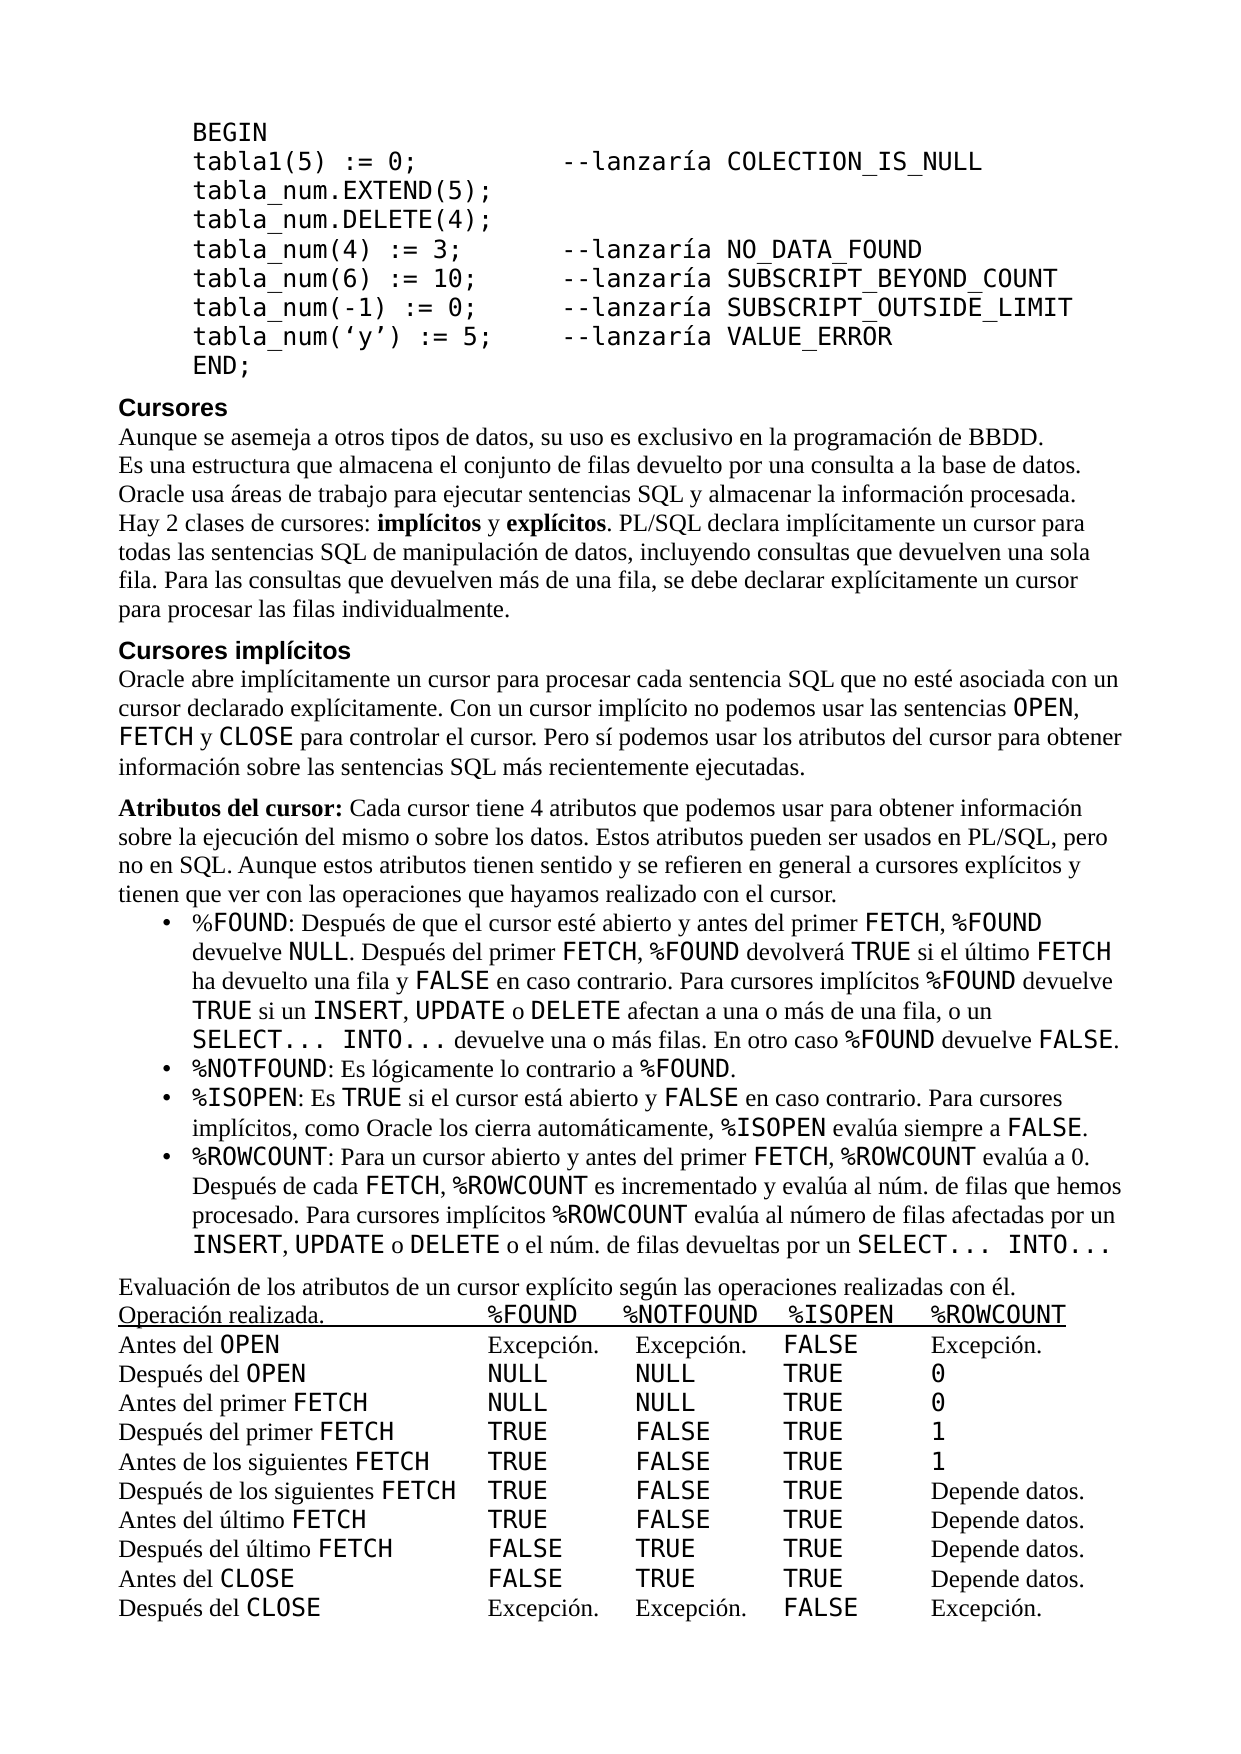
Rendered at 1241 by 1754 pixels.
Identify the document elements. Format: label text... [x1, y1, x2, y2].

text Después del OPEN NULL NULL TRUE 0 [118, 1359, 1122, 1388]
text Después del primer FETCH TRUE FALSE TRUE 1 [118, 1417, 1122, 1447]
list %NOTFOUND: Es lógicamente lo contrario a %FOUND. [162, 1054, 1122, 1083]
text Antes de los siguientes FETCH TRUE FALSE TRUE 1 [118, 1447, 1122, 1476]
text tabla_num.DELETE(4); [192, 206, 1122, 235]
text Cursores implícitos [118, 636, 1122, 664]
text tabla_num(6) := 10; --lanzaría SUBSCRIPT_BEYOND_COUNT [192, 264, 1122, 293]
text Antes del CLOSE FALSE TRUE TRUE Depende datos. [118, 1564, 1122, 1593]
text Oracle usa áreas de trabajo para ejecutar sentencias SQL y almacenar la información procesada. Hay 2 clases de cursores: implícitos y explícitos. PL/SQL declara implícitamente un cursor para todas las sentencias SQL de manipulación de datos, incluyendo consultas que devuelven una sola fila. Para las consultas que devuelven más de una fila, se debe declarar explícitamente un cursor para procesar las filas individualmente. [118, 479, 1122, 623]
text Cursores [118, 393, 1122, 422]
text Operación realizada. %FOUND %NOTFOUND %ISOPEN %ROWCOUNT [118, 1300, 1122, 1330]
text tabla1(5) := 0; --lanzaría COLECTION_IS_NULL [192, 147, 1122, 176]
list %ISOPEN: Es TRUE si el cursor está abierto y FALSE en caso contrario. Para cursores implícitos, como Oracle los cierra automáticamente, %ISOPEN evalúa siempre a FALSE. [162, 1083, 1122, 1142]
text Atributos del cursor: Cada cursor tiene 4 atributos que podemos usar para obtener información sobre la ejecución del mismo o sobre los datos. Estos atributos pueden ser usados en PL/SQL, pero no en SQL. Aunque estos atributos tienen sentido y se refieren en general a cursores explícitos y tienen que ver con las operaciones que hayamos realizado con el cursor. [118, 793, 1122, 908]
text Antes del OPEN Excepción. Excepción. FALSE Excepción. [118, 1330, 1122, 1359]
text Antes del primer FETCH NULL NULL TRUE 0 [118, 1388, 1122, 1417]
list %ROWCOUNT: Para un cursor abierto y antes del primer FETCH, %ROWCOUNT evalúa a 0. Después de cada FETCH, %ROWCOUNT es incrementado y evalúa al núm. de filas que hemos procesado. Para cursores implícitos %ROWCOUNT evalúa al número de filas afectadas por un INSERT, UPDATE o DELETE o el núm. de filas devueltas por un SELECT... INTO... [162, 1142, 1122, 1259]
text Después del último FETCH FALSE TRUE TRUE Depende datos. [118, 1534, 1122, 1564]
text tabla_num(4) := 3; --lanzaría NO_DATA_FOUND [192, 235, 1122, 264]
text Evaluación de los atributos de un cursor explícito según las operaciones realizadas con él. [118, 1272, 1122, 1300]
text Oracle abre implícitamente un cursor para procesar cada sentencia SQL que no esté asociada con un cursor declarado explícitamente. Con un cursor implícito no podemos usar las sentencias OPEN, FETCH y CLOSE para controlar el cursor. Pero sí podemos usar los atributos del cursor para obtener información sobre las sentencias SQL más recientemente ejecutadas. [118, 664, 1122, 780]
text Es una estructura que almacena el conjunto de filas devuelto por una consulta a la base de datos. [118, 451, 1122, 479]
list %FOUND: Después de que el cursor esté abierto y antes del primer FETCH, %FOUND devuelve NULL. Después del primer FETCH, %FOUND devolverá TRUE si el último FETCH ha devuelto una fila y FALSE en caso contrario. Para cursores implícitos %FOUND devuelve TRUE si un INSERT, UPDATE o DELETE afectan a una o más de una fila, o un SELECT... INTO... devuelve una o más filas. En otro caso %FOUND devuelve FALSE. [162, 908, 1122, 1054]
text Después del CLOSE Excepción. Excepción. FALSE Excepción. [118, 1593, 1122, 1622]
text Antes del último FETCH TRUE FALSE TRUE Depende datos. [118, 1505, 1122, 1534]
text Después de los siguientes FETCH TRUE FALSE TRUE Depende datos. [118, 1476, 1122, 1505]
text Aunque se asemeja a otros tipos de datos, su uso es exclusivo en la programación de BBDD. [118, 422, 1122, 451]
text tabla_num.EXTEND(5); [192, 176, 1122, 206]
text tabla_num(‘y’) := 5; --lanzaría VALUE_ERROR [192, 322, 1122, 351]
text tabla_num(-1) := 0; --lanzaría SUBSCRIPT_OUTSIDE_LIMIT [192, 293, 1122, 322]
text END; [192, 351, 1122, 381]
text BEGIN [192, 118, 1122, 147]
